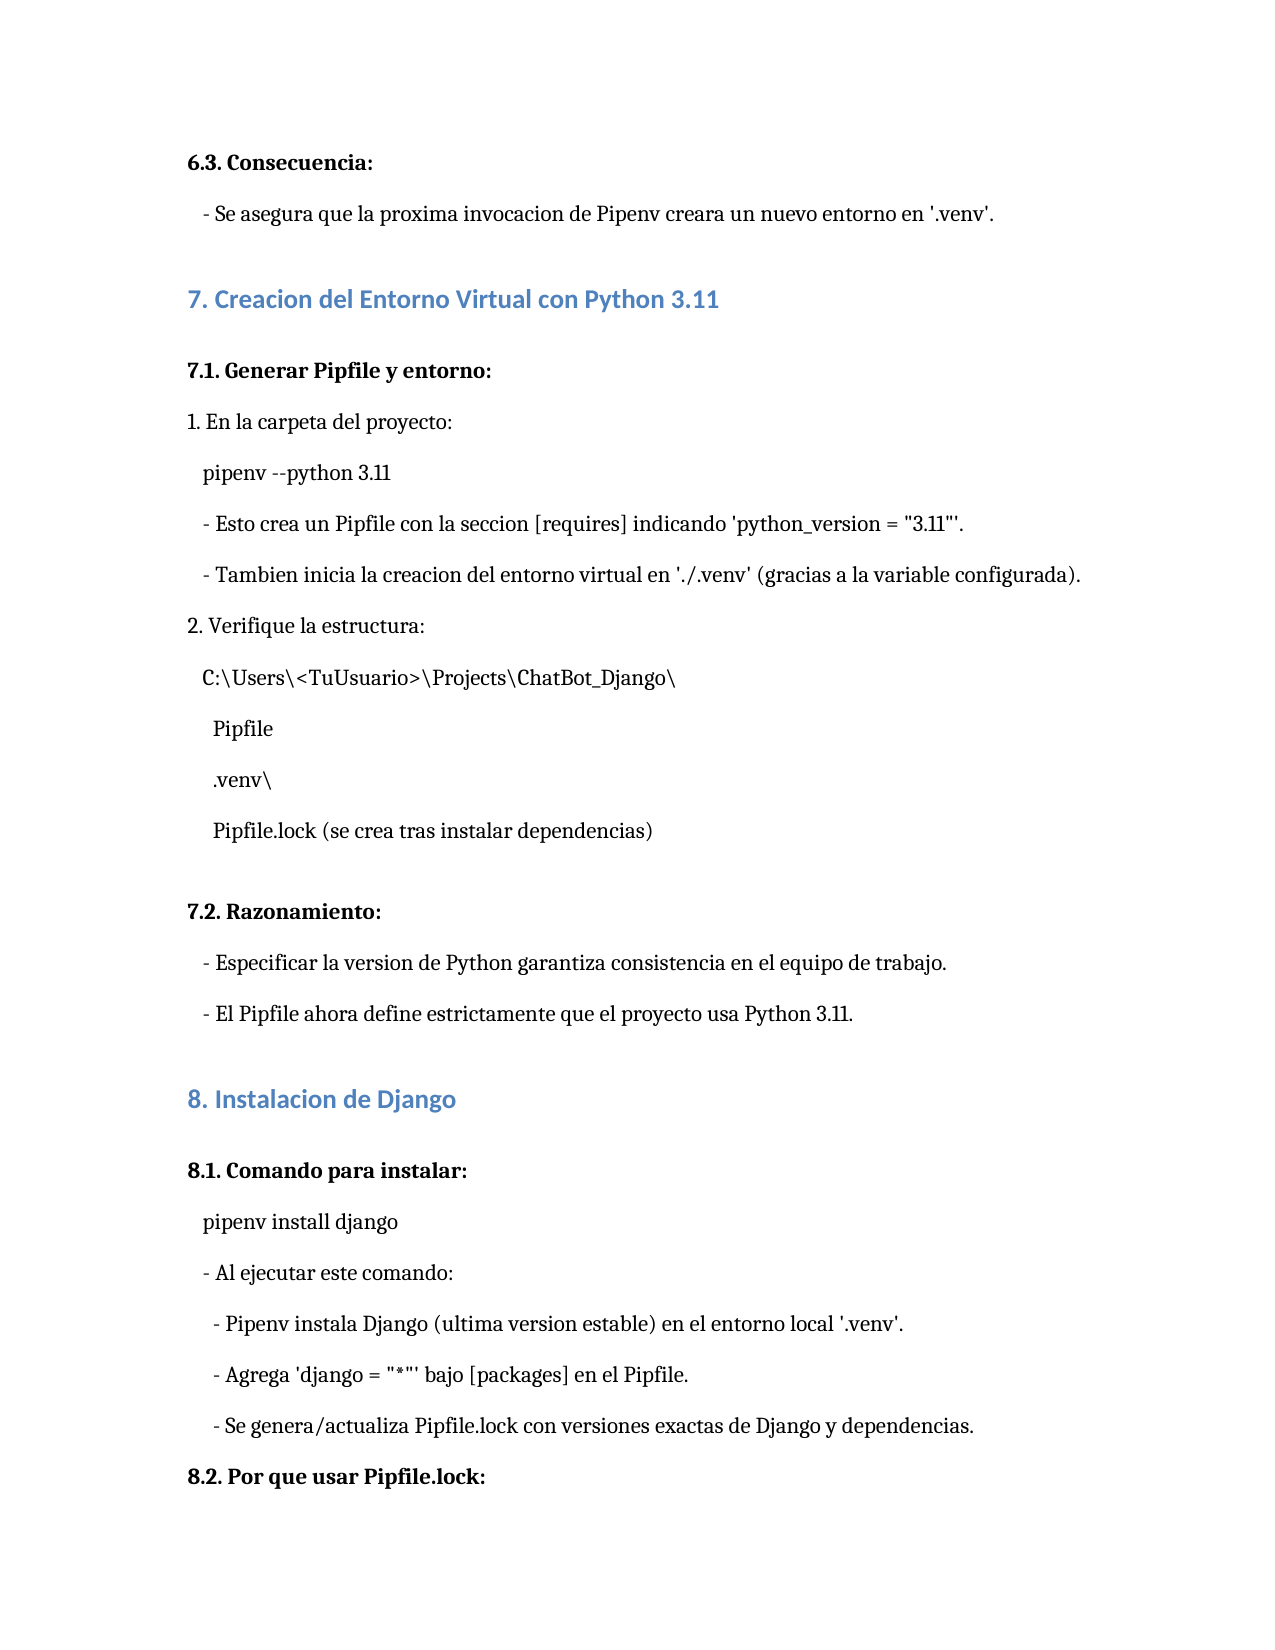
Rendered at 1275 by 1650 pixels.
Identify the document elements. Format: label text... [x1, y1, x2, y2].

text - Tambien inicia la creacion del entorno virtual en './.venv' (gracias a la variable configurada). [187, 562, 1087, 589]
text - Especificar la version de Python garantiza consistencia en el equipo de trabajo. [187, 950, 1087, 976]
text .venv\ [187, 766, 1087, 793]
text - Se asegura que la proxima invocacion de Pipenv creara un nuevo entorno en '.venv'. [187, 201, 1087, 258]
text pipenv --python 3.11 [187, 460, 1087, 487]
subtitle 7. Creacion del Entorno Virtual con Python 3.11 [187, 282, 1087, 353]
subtitle 8. Instalacion de Django [187, 1082, 1087, 1153]
text C:\Users\<TuUsuario>\Projects\ChatBot_Django\ [187, 664, 1087, 691]
text 2. Verifique la estructura: [187, 613, 1087, 640]
text - El Pipfile ahora define estrictamente que el proyecto usa Python 3.11. [187, 1001, 1087, 1057]
text - Se genera/actualiza Pipfile.lock con versiones exactas de Django y dependencias. [187, 1413, 1087, 1439]
text - Esto crea un Pipfile con la seccion [requires] indicando 'python_version = "3.11"'. [187, 511, 1087, 538]
text 8.1. Comando para instalar: [187, 1158, 1087, 1184]
text - Agrega 'django = "*"' bajo [packages] en el Pipfile. [187, 1362, 1087, 1388]
text 7.1. Generar Pipfile y entorno: [187, 358, 1087, 384]
text pipenv install django [187, 1209, 1087, 1235]
text 8.2. Por que usar Pipfile.lock: [187, 1464, 1087, 1491]
text - Pipenv instala Django (ultima version estable) en el entorno local '.venv'. [187, 1311, 1087, 1337]
text 7.2. Razonamiento: [187, 899, 1087, 925]
text 1. En la carpeta del proyecto: [187, 409, 1087, 436]
text Pipfile [187, 715, 1087, 742]
text 6.3. Consecuencia: [187, 150, 1087, 176]
text Pipfile.lock (se crea tras instalar dependencias) [187, 817, 1087, 874]
text - Al ejecutar este comando: [187, 1260, 1087, 1286]
